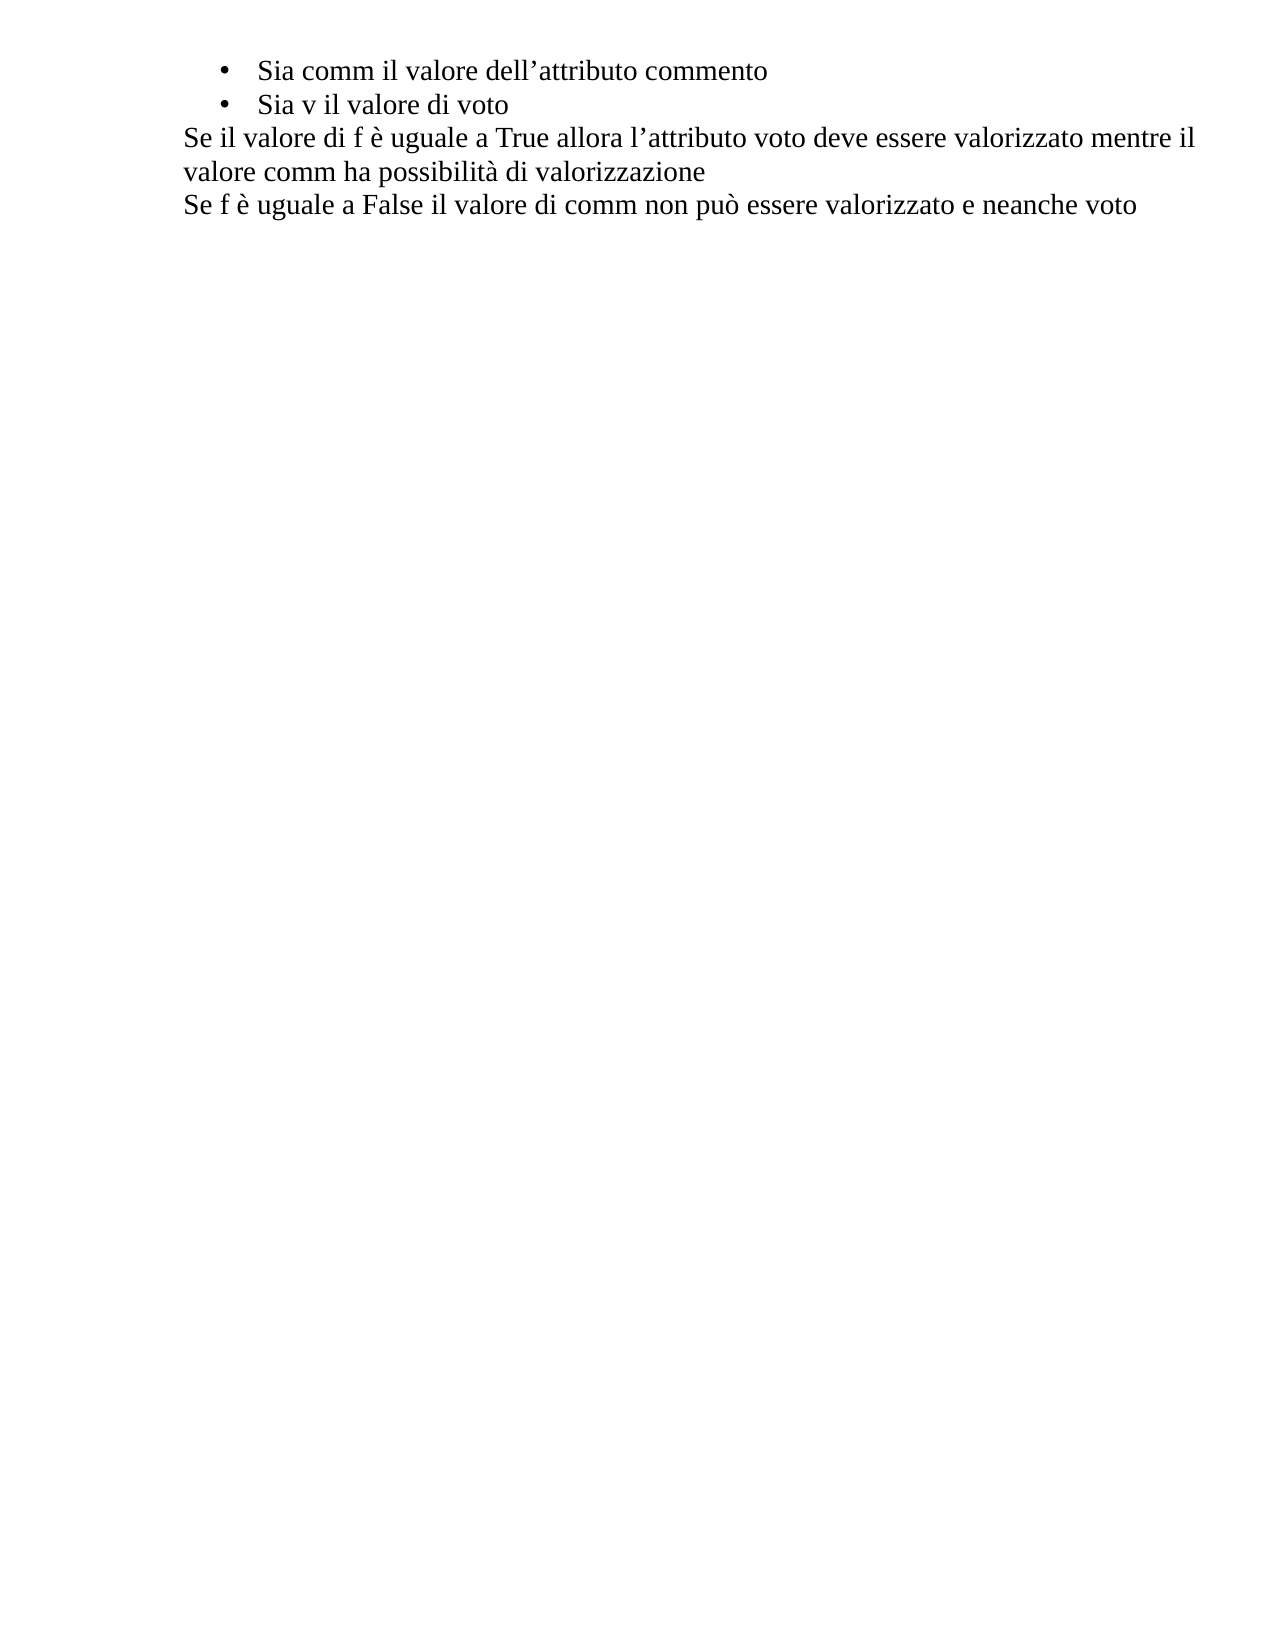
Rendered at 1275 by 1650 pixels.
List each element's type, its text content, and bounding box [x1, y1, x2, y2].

list Sia v il valore di voto [219, 87, 1239, 120]
text Se il valore di f è uguale a True allora l’attributo voto deve essere valorizzato mentre il valore comm ha possibilità di valorizzazione [183, 120, 1239, 187]
list Sia comm il valore dell’attributo commento [219, 53, 1239, 87]
text Se f è uguale a False il valore di comm non può essere valorizzato e neanche voto [183, 187, 1239, 221]
